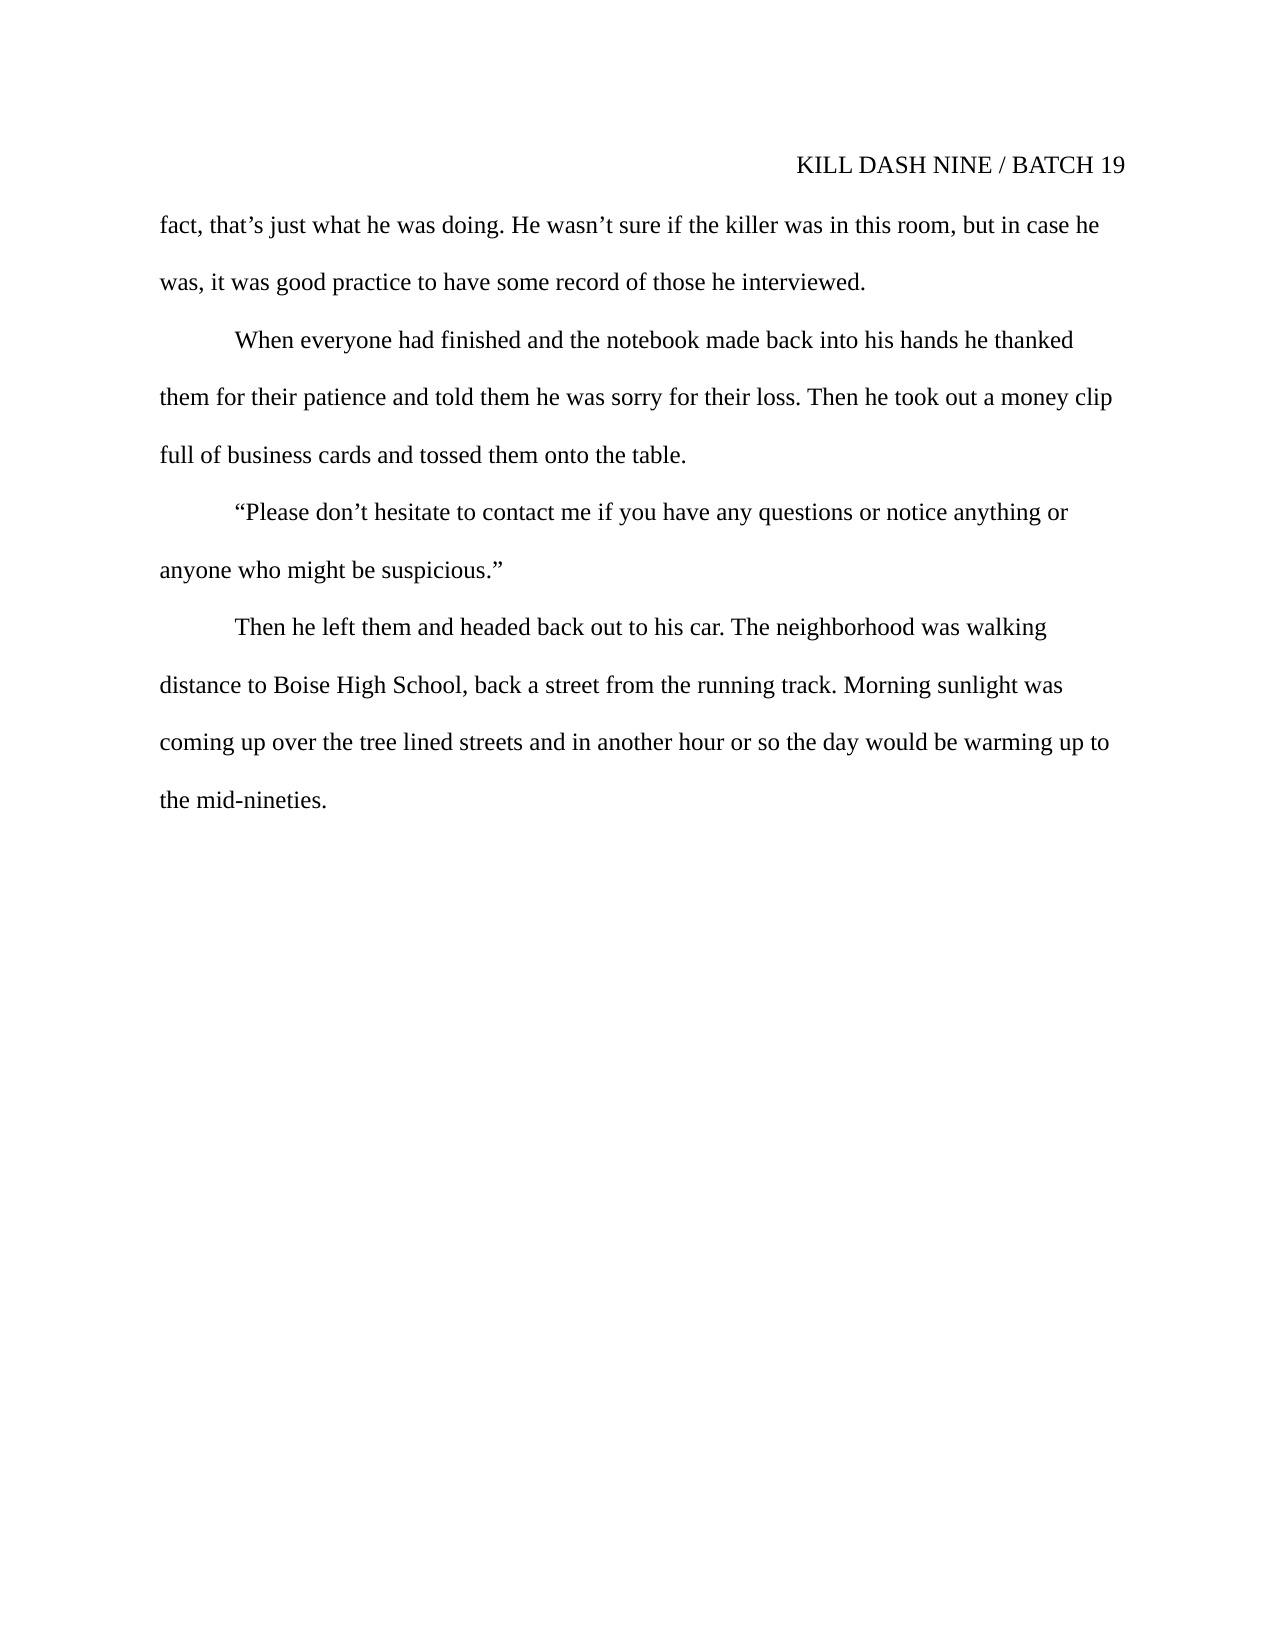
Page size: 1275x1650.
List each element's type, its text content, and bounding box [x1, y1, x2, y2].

text “Please don’t hesitate to contact me if you have any questions or notice anything or anyone who might be suspicious.” [159, 497, 1125, 584]
text When everyone had finished and the notebook made back into his hands he thanked them for their patience and told them he was sorry for their loss. Then he took out a money clip full of business cards and tossed them onto the table. [159, 325, 1125, 469]
text fact, that’s just what he was doing. He wasn’t sure if the killer was in this room, but in case he was, it was good practice to have some record of those he interviewed. [159, 210, 1125, 296]
text Then he left them and headed back out to his car. The neighborhood was walking distance to Boise High School, back a street from the running track. Morning sunlight was coming up over the tree lined streets and in another hour or so the day would be warming up to the mid-nineties. [159, 612, 1125, 814]
